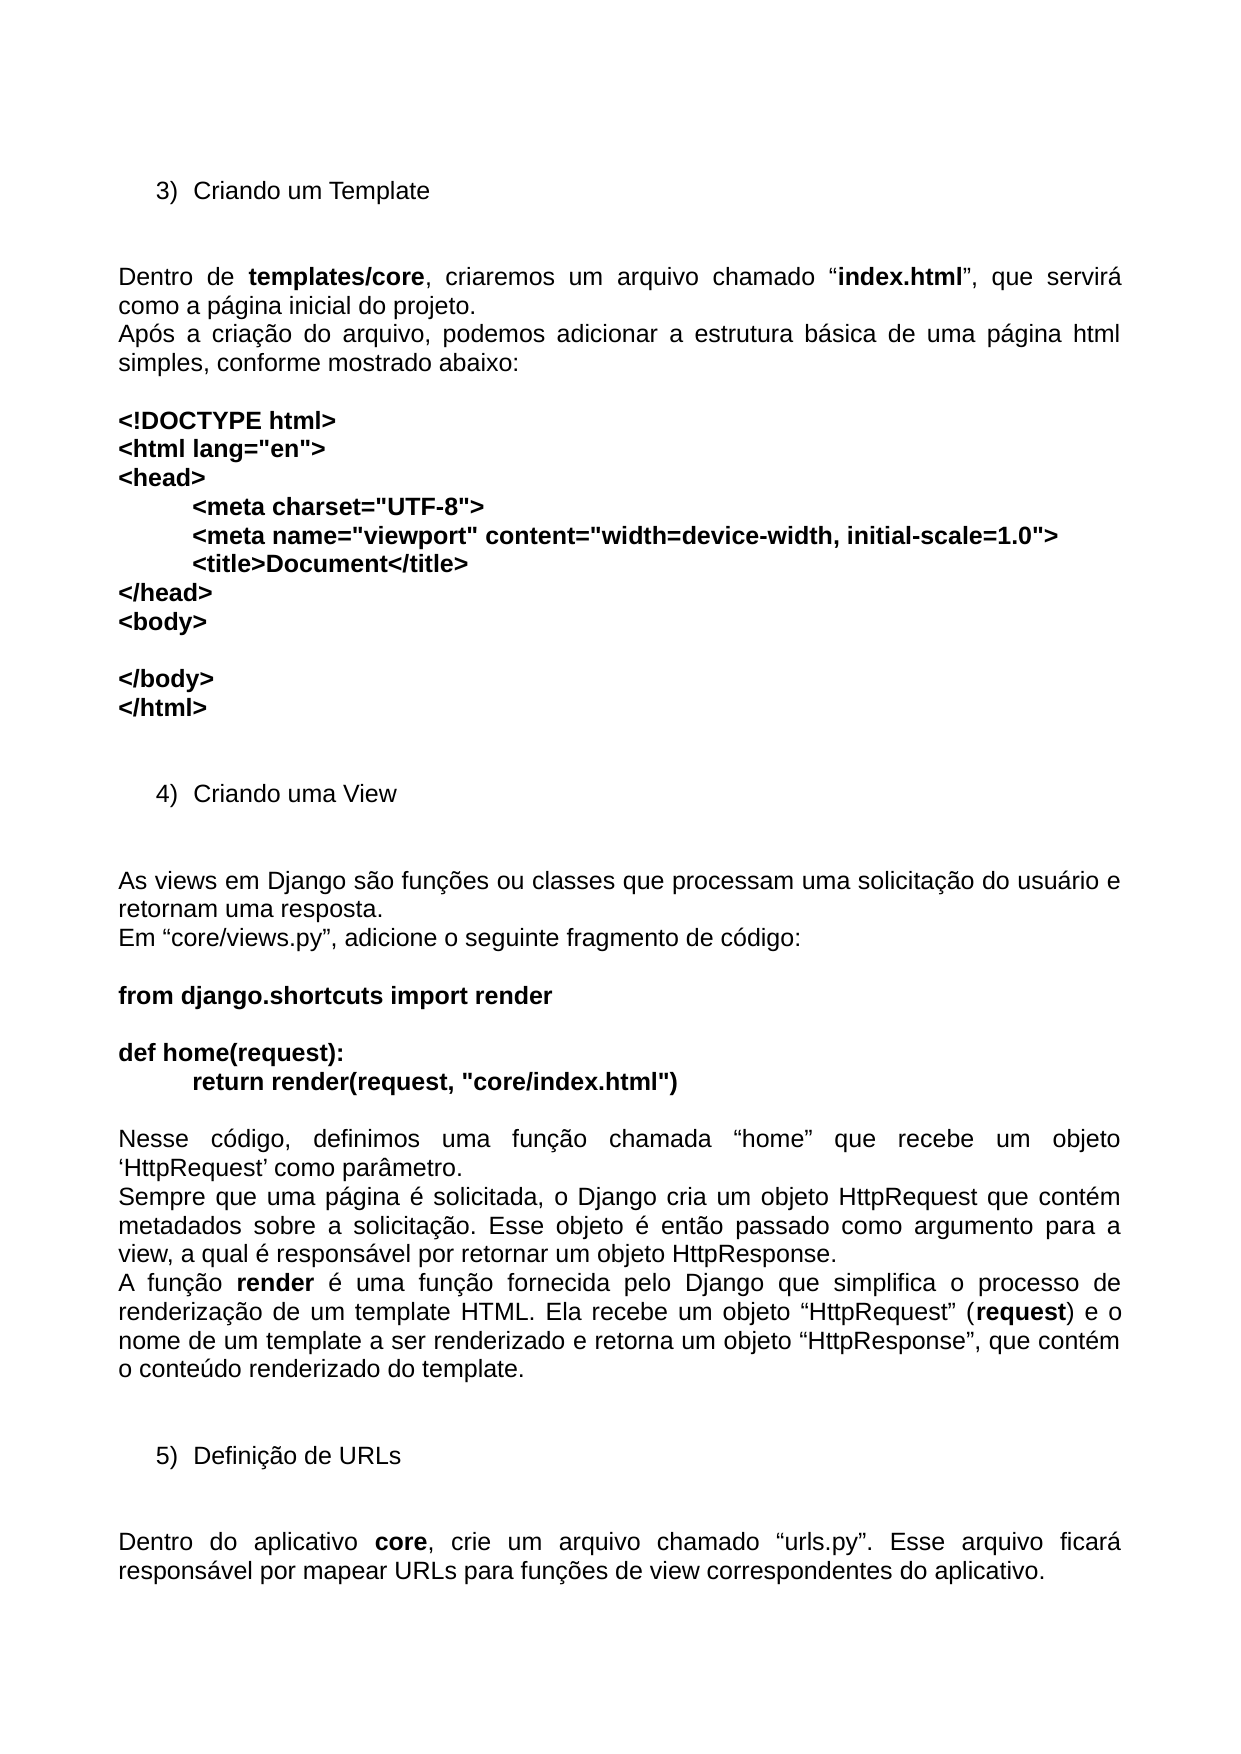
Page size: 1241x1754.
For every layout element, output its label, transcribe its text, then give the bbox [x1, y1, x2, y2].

text from django.shortcuts import render [118, 981, 1122, 1009]
text </body> [118, 664, 1122, 693]
text A função render é uma função fornecida pelo Django que simplifica o processo de renderização de um template HTML. Ela recebe um objeto “HttpRequest” (request) e o nome de um template a ser renderizado e retorna um objeto “HttpResponse”, que contém o conteúdo renderizado do template. [118, 1268, 1122, 1383]
list Definição de URLs [156, 1441, 1122, 1469]
text <title>Document</title> [118, 549, 1122, 578]
text Após a criação do arquivo, podemos adicionar a estrutura básica de uma página html simples, conforme mostrado abaixo: [118, 319, 1122, 377]
text <html lang="en"> [118, 434, 1122, 463]
text <head> [118, 463, 1122, 492]
text <!DOCTYPE html> [118, 406, 1122, 434]
text Dentro de templates/core, criaremos um arquivo chamado “index.html”, que servirá como a página inicial do projeto. [118, 262, 1122, 319]
text <meta name="viewport" content="width=device-width, initial-scale=1.0"> [118, 521, 1122, 549]
text Sempre que uma página é solicitada, o Django cria um objeto HttpRequest que contém metadados sobre a solicitação. Esse objeto é então passado como argumento para a view, a qual é responsável por retornar um objeto HttpResponse. [118, 1182, 1122, 1268]
text </html> [118, 693, 1122, 722]
list Criando um Template [156, 176, 1122, 204]
text <meta charset="UTF-8"> [118, 492, 1122, 521]
text As views em Django são funções ou classes que processam uma solicitação do usuário e retornam uma resposta. [118, 866, 1122, 923]
text </head> [118, 578, 1122, 607]
text return render(request, "core/index.html") [118, 1067, 1122, 1096]
text def home(request): [118, 1038, 1122, 1067]
list Criando uma View [156, 779, 1122, 808]
text Em “core/views.py”, adicione o seguinte fragmento de código: [118, 923, 1122, 952]
text <body> [118, 607, 1122, 636]
text Dentro do aplicativo core, crie um arquivo chamado “urls.py”. Esse arquivo ficará responsável por mapear URLs para funções de view correspondentes do aplicativo. [118, 1527, 1122, 1584]
text Nesse código, definimos uma função chamada “home” que recebe um objeto ‘HttpRequest’ como parâmetro. [118, 1124, 1122, 1182]
